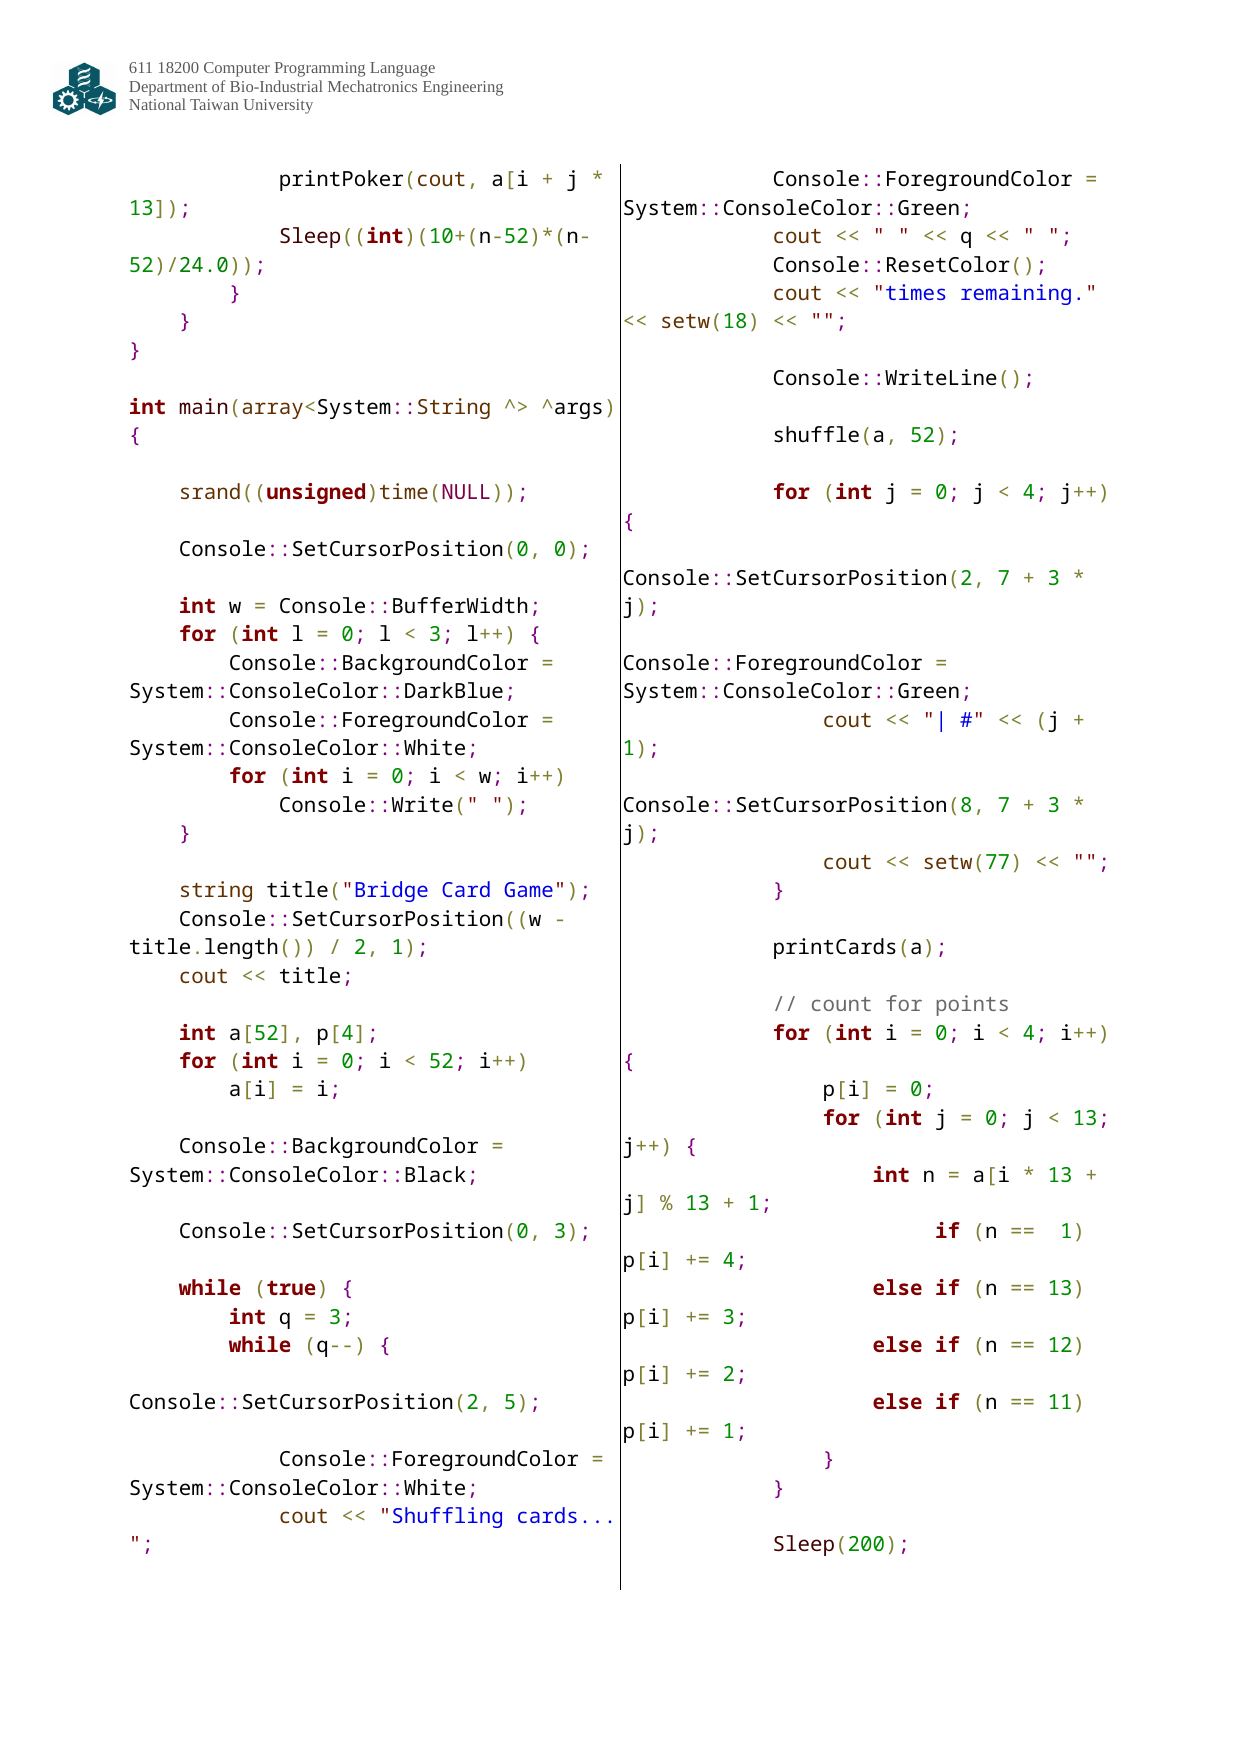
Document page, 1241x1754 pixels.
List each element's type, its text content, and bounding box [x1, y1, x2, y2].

text } [622, 1473, 1111, 1501]
text } [129, 278, 618, 307]
text int n = a[i * 13 + j] % 13 + 1; [622, 1160, 1111, 1217]
text cout << " " << q << " "; [622, 221, 1111, 250]
text for (int i = 0; i < 52; i++) [129, 1046, 618, 1074]
text cout << "Shuffling cards... "; [129, 1501, 618, 1558]
text for (int j = 0; j < 13; j++) { [622, 1103, 1111, 1160]
text for (int i = 0; i < w; i++) [129, 762, 618, 790]
text cout << "times remaining." << setw(18) << ""; [622, 278, 1111, 335]
text else if (n == 13) p[i] += 3; [622, 1273, 1111, 1330]
text Console::ForegroundColor = System::ConsoleColor::Green; [622, 619, 1111, 705]
text Console::ForegroundColor = System::ConsoleColor::White; [129, 705, 618, 762]
text } [622, 1444, 1111, 1473]
text Console::BackgroundColor = System::ConsoleColor::Black; [129, 1131, 618, 1188]
text srand((unsigned)time(NULL)); [129, 477, 618, 506]
text } [129, 335, 618, 363]
text Console::SetCursorPosition(8, 7 + 3 * j); [622, 762, 1111, 847]
text Sleep((int)(10+(n-52)*(n-52)/24.0)); [129, 221, 618, 278]
text else if (n == 11) p[i] += 1; [622, 1387, 1111, 1444]
text while (q--) { [129, 1330, 618, 1359]
text Console::SetCursorPosition(2, 7 + 3 * j); [622, 534, 1111, 619]
text Console::SetCursorPosition((w - title.length()) / 2, 1); [129, 904, 618, 961]
text Console::SetCursorPosition(2, 5); [129, 1359, 618, 1416]
text Console::WriteLine(); [622, 363, 1111, 392]
text // count for points [622, 989, 1111, 1018]
text for (int j = 0; j < 4; j++) { [622, 477, 1111, 534]
text Console::ForegroundColor = System::ConsoleColor::White; [129, 1444, 618, 1501]
text printCards(a); [622, 932, 1111, 961]
text shuffle(a, 52); [622, 420, 1111, 449]
text int main(array<System::String ^> ^args) { [129, 392, 618, 449]
text Console::SetCursorPosition(0, 3); [129, 1217, 618, 1245]
text Sleep(200); [622, 1529, 1111, 1558]
text cout << title; [129, 961, 618, 989]
text int q = 3; [129, 1302, 618, 1330]
text printPoker(cout, a[i + j * 13]); [129, 164, 618, 221]
text Console::ForegroundColor = System::ConsoleColor::Green; [622, 164, 1111, 221]
text a[i] = i; [129, 1074, 618, 1103]
text Console::SetCursorPosition(0, 0); [129, 534, 618, 563]
text for (int l = 0; l < 3; l++) { [129, 619, 618, 648]
text else if (n == 12) p[i] += 2; [622, 1330, 1111, 1387]
text int w = Console::BufferWidth; [129, 591, 618, 619]
text } [622, 875, 1111, 904]
text for (int i = 0; i < 4; i++) { [622, 1018, 1111, 1074]
text Console::Write(" "); [129, 790, 618, 818]
text Console::BackgroundColor = System::ConsoleColor::DarkBlue; [129, 648, 618, 705]
text while (true) { [129, 1273, 618, 1302]
text int a[52], p[4]; [129, 1018, 618, 1046]
text if (n == 1) p[i] += 4; [622, 1217, 1111, 1273]
text } [129, 307, 618, 335]
text cout << setw(77) << ""; [622, 847, 1111, 875]
text string title("Bridge Card Game"); [129, 875, 618, 904]
text Console::ResetColor(); [622, 250, 1111, 278]
text cout << "| #" << (j + 1); [622, 705, 1111, 762]
text p[i] = 0; [622, 1074, 1111, 1103]
text } [129, 818, 618, 847]
